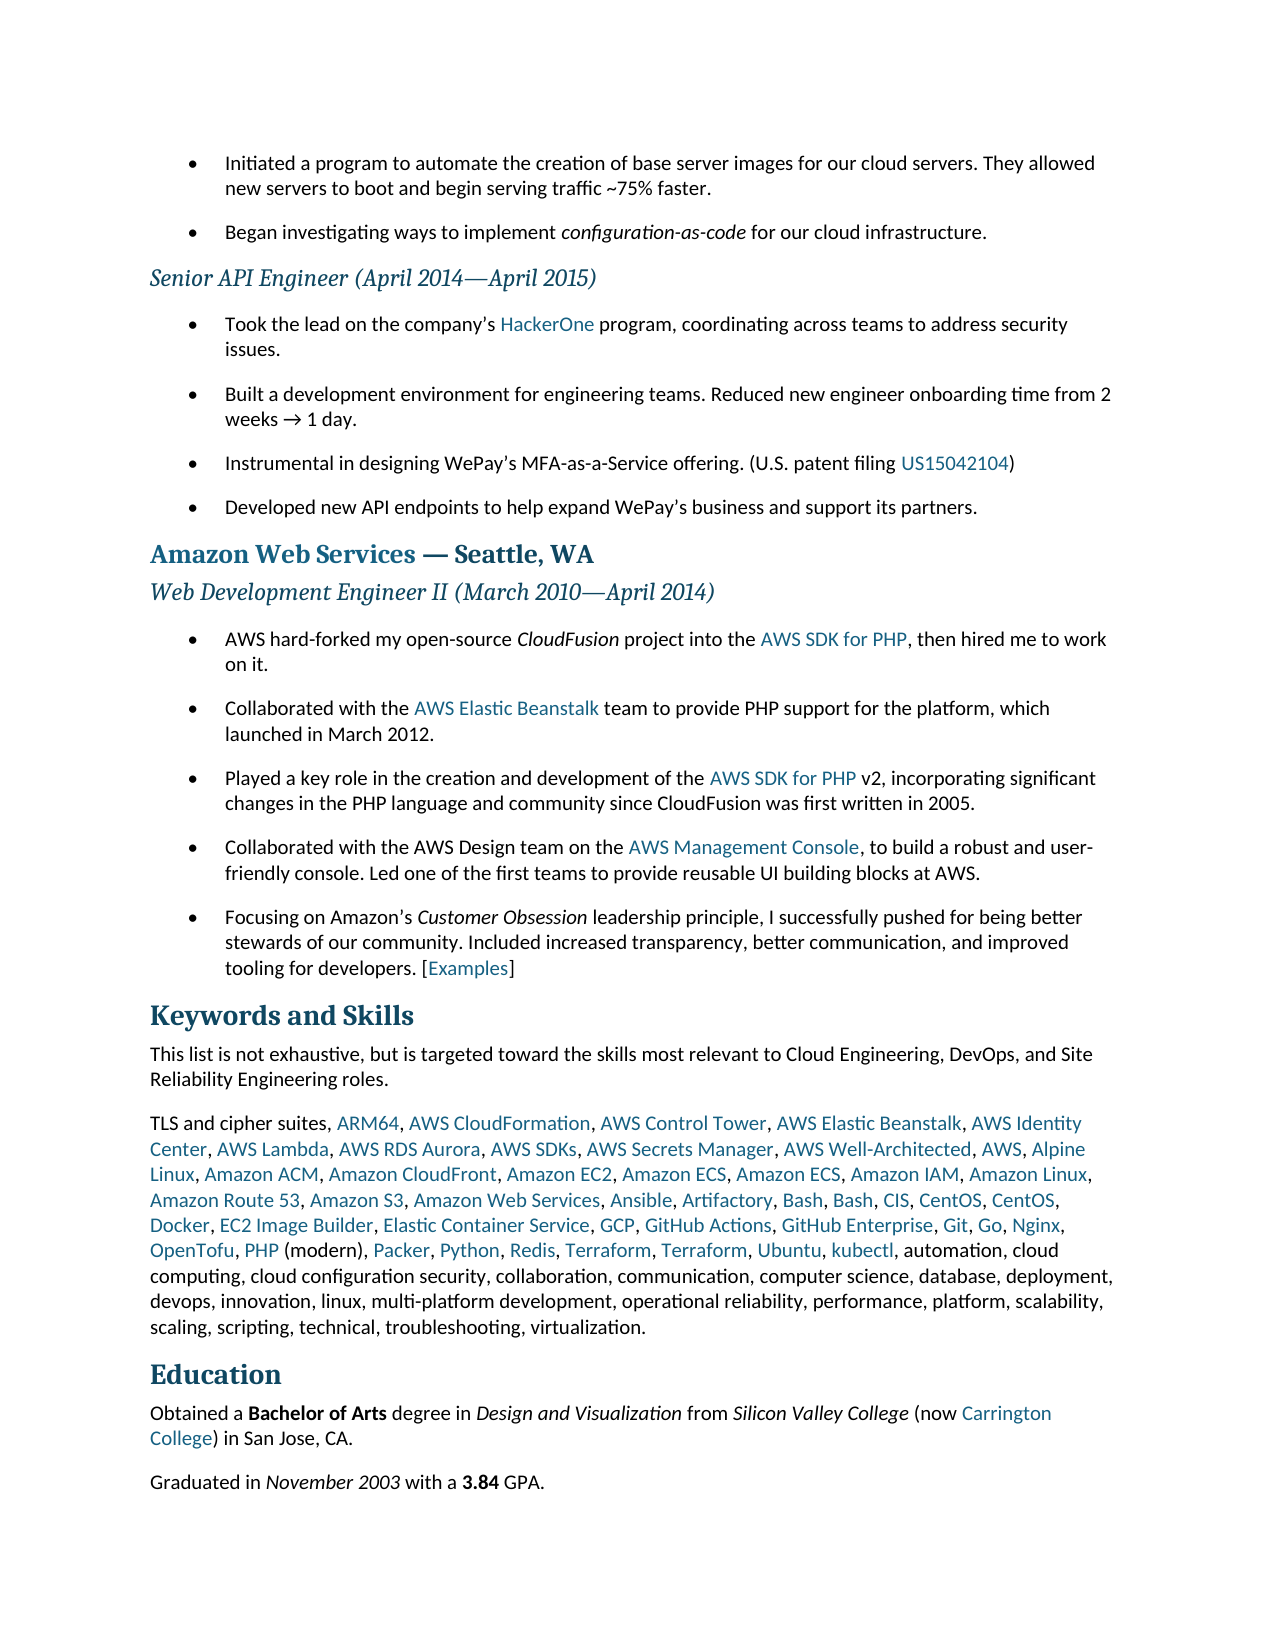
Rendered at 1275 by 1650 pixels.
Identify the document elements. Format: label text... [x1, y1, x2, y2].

subtitle Web Development Engineer II (March 2010—April 2014) [150, 578, 1125, 607]
subtitle Education [150, 1358, 1125, 1392]
subtitle Keywords and Skills [150, 999, 1125, 1033]
list Played a key role in the creation and development of the AWS SDK for PHP v2, incorporating significant changes in the PHP language and community since CloudFusion was first written in 2005. [187, 765, 1125, 816]
text Graduated in November 2003 with a 3.84 GPA. [150, 1469, 1125, 1495]
text This list is not exhaustive, but is targeted toward the skills most relevant to Cloud Engineering, DevOps, and Site Reliability Engineering roles. [150, 1041, 1125, 1092]
list Began investigating ways to implement configuration-as-code for our cloud infrastructure. [187, 219, 1125, 245]
list Collaborated with the AWS Elastic Beanstalk team to provide PHP support for the platform, which launched in March 2012. [187, 695, 1125, 746]
subtitle Amazon Web Services — Seattle, WA [150, 539, 1125, 570]
list Took the lead on the company’s HackerOne program, coordinating across teams to address security issues. [187, 311, 1125, 362]
list AWS hard-forked my open-source CloudFusion project into the AWS SDK for PHP, then hired me to work on it. [187, 626, 1125, 677]
list Collaborated with the AWS Design team on the AWS Management Console, to build a robust and user-friendly console. Led one of the first teams to provide reusable UI building blocks at AWS. [187, 834, 1125, 885]
text Obtained a Bachelor of Arts degree in Design and Visualization from Silicon Valley College (now Carrington College) in San Jose, CA. [150, 1400, 1125, 1451]
list Built a development environment for engineering teams. Reduced new engineer onboarding time from 2 weeks → 1 day. [187, 381, 1125, 432]
list Instrumental in designing WePay’s MFA-as-a-Service offering. (U.S. patent filing US15042104) [187, 450, 1125, 476]
list Initiated a program to automate the creation of base server images for our cloud servers. They allowed new servers to boot and begin serving traffic ~75% faster. [187, 150, 1125, 201]
list Focusing on Amazon’s Customer Obsession leadership principle, I successfully pushed for being better stewards of our community. Included increased transparency, better communication, and improved tooling for developers. [Examples] [187, 904, 1125, 980]
list Developed new API endpoints to help expand WePay’s business and support its partners. [187, 494, 1125, 520]
text TLS and cipher suites, ARM64, AWS CloudFormation, AWS Control Tower, AWS Elastic Beanstalk, AWS Identity Center, AWS Lambda, AWS RDS Aurora, AWS SDKs, AWS Secrets Manager, AWS Well-Architected, AWS, Alpine Linux, Amazon ACM, Amazon CloudFront, Amazon EC2, Amazon ECS, Amazon ECS, Amazon IAM, Amazon Linux, Amazon Route 53, Amazon S3, Amazon Web Services, Ansible, Artifactory, Bash, Bash, CIS, CentOS, CentOS, Docker, EC2 Image Builder, Elastic Container Service, GCP, GitHub Actions, GitHub Enterprise, Git, Go, Nginx, OpenTofu, PHP (modern), Packer, Python, Redis, Terraform, Terraform, Ubuntu, kubectl, automation, cloud computing, cloud configuration security, collaboration, communication, computer science, database, deployment, devops, innovation, linux, multi-platform development, operational reliability, performance, platform, scalability, scaling, scripting, technical, troubleshooting, virtualization. [150, 1111, 1125, 1339]
subtitle Senior API Engineer (April 2014—April 2015) [150, 264, 1125, 292]
